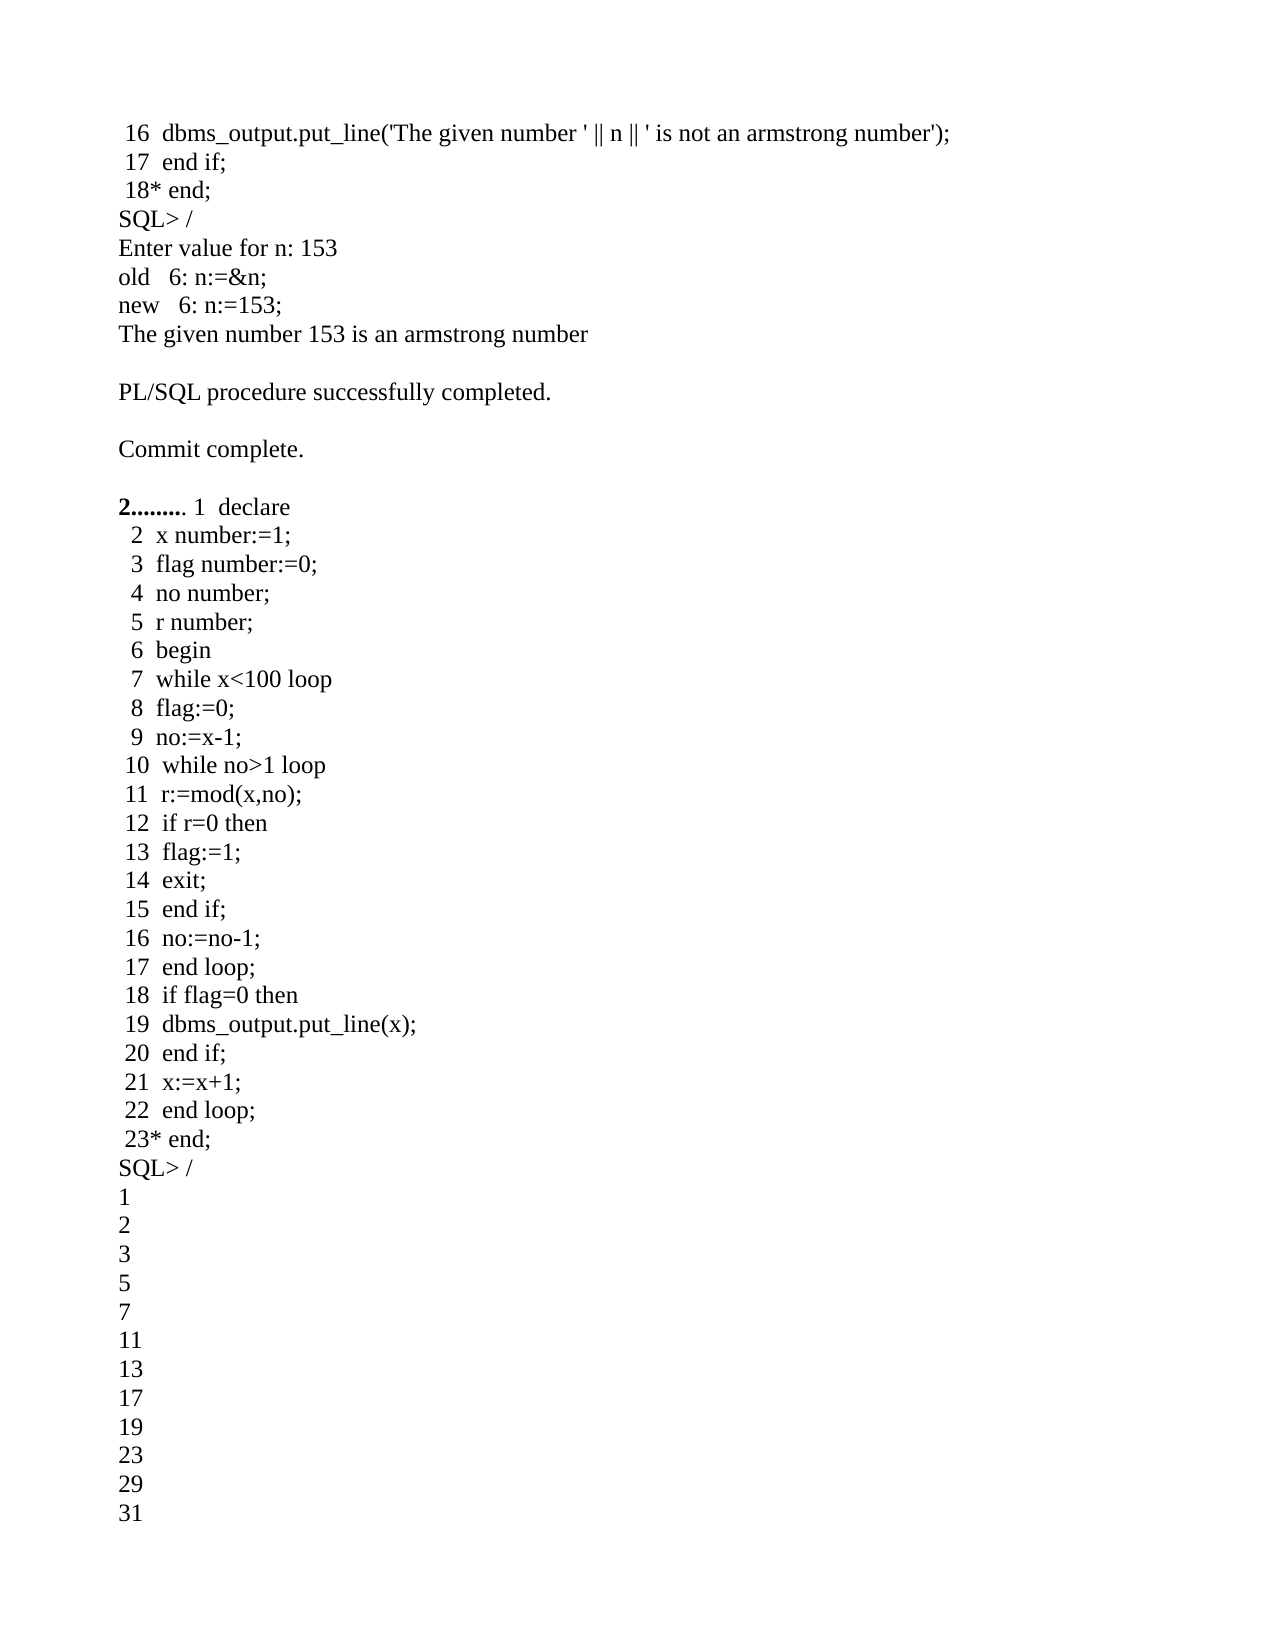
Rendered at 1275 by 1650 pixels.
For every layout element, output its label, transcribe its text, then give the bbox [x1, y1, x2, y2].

text 2......... 1 declare [118, 492, 1157, 521]
text 2 [118, 1211, 1157, 1239]
text 22 end loop; [118, 1096, 1157, 1124]
text 4 no number; [118, 578, 1157, 607]
text 14 exit; [118, 866, 1157, 894]
text 15 end if; [118, 894, 1157, 923]
text 3 [118, 1239, 1157, 1268]
text 5 [118, 1268, 1157, 1297]
text 6 begin [118, 636, 1157, 664]
text 23 [118, 1441, 1157, 1469]
text 19 [118, 1412, 1157, 1441]
text 16 dbms_output.put_line('The given number ' || n || ' is not an armstrong number'); [118, 118, 1157, 147]
text 18* end; [118, 176, 1157, 204]
text 17 end if; [118, 147, 1157, 176]
text 3 flag number:=0; [118, 549, 1157, 578]
text 7 [118, 1297, 1157, 1326]
text 20 end if; [118, 1038, 1157, 1067]
text 12 if r=0 then [118, 808, 1157, 837]
text 21 x:=x+1; [118, 1067, 1157, 1096]
text 17 end loop; [118, 952, 1157, 981]
text SQL> / [118, 1153, 1157, 1182]
text 8 flag:=0; [118, 693, 1157, 722]
text 13 flag:=1; [118, 837, 1157, 866]
text SQL> / [118, 204, 1157, 233]
text 1 [118, 1182, 1157, 1211]
text 18 if flag=0 then [118, 981, 1157, 1009]
text 11 r:=mod(x,no); [118, 779, 1157, 808]
text 29 [118, 1469, 1157, 1498]
text The given number 153 is an armstrong number [118, 319, 1157, 348]
text 17 [118, 1383, 1157, 1412]
text 31 [118, 1498, 1157, 1527]
text 5 r number; [118, 607, 1157, 636]
text 11 [118, 1326, 1157, 1354]
text new 6: n:=153; [118, 291, 1157, 319]
text Commit complete. [118, 434, 1157, 463]
text 13 [118, 1354, 1157, 1383]
text Enter value for n: 153 [118, 233, 1157, 262]
text 19 dbms_output.put_line(x); [118, 1009, 1157, 1038]
text 16 no:=no-1; [118, 923, 1157, 952]
text 7 while x<100 loop [118, 664, 1157, 693]
text 23* end; [118, 1124, 1157, 1153]
text 2 x number:=1; [118, 521, 1157, 549]
text old 6: n:=&n; [118, 262, 1157, 291]
text 10 while no>1 loop [118, 751, 1157, 779]
text 9 no:=x-1; [118, 722, 1157, 751]
text PL/SQL procedure successfully completed. [118, 377, 1157, 406]
